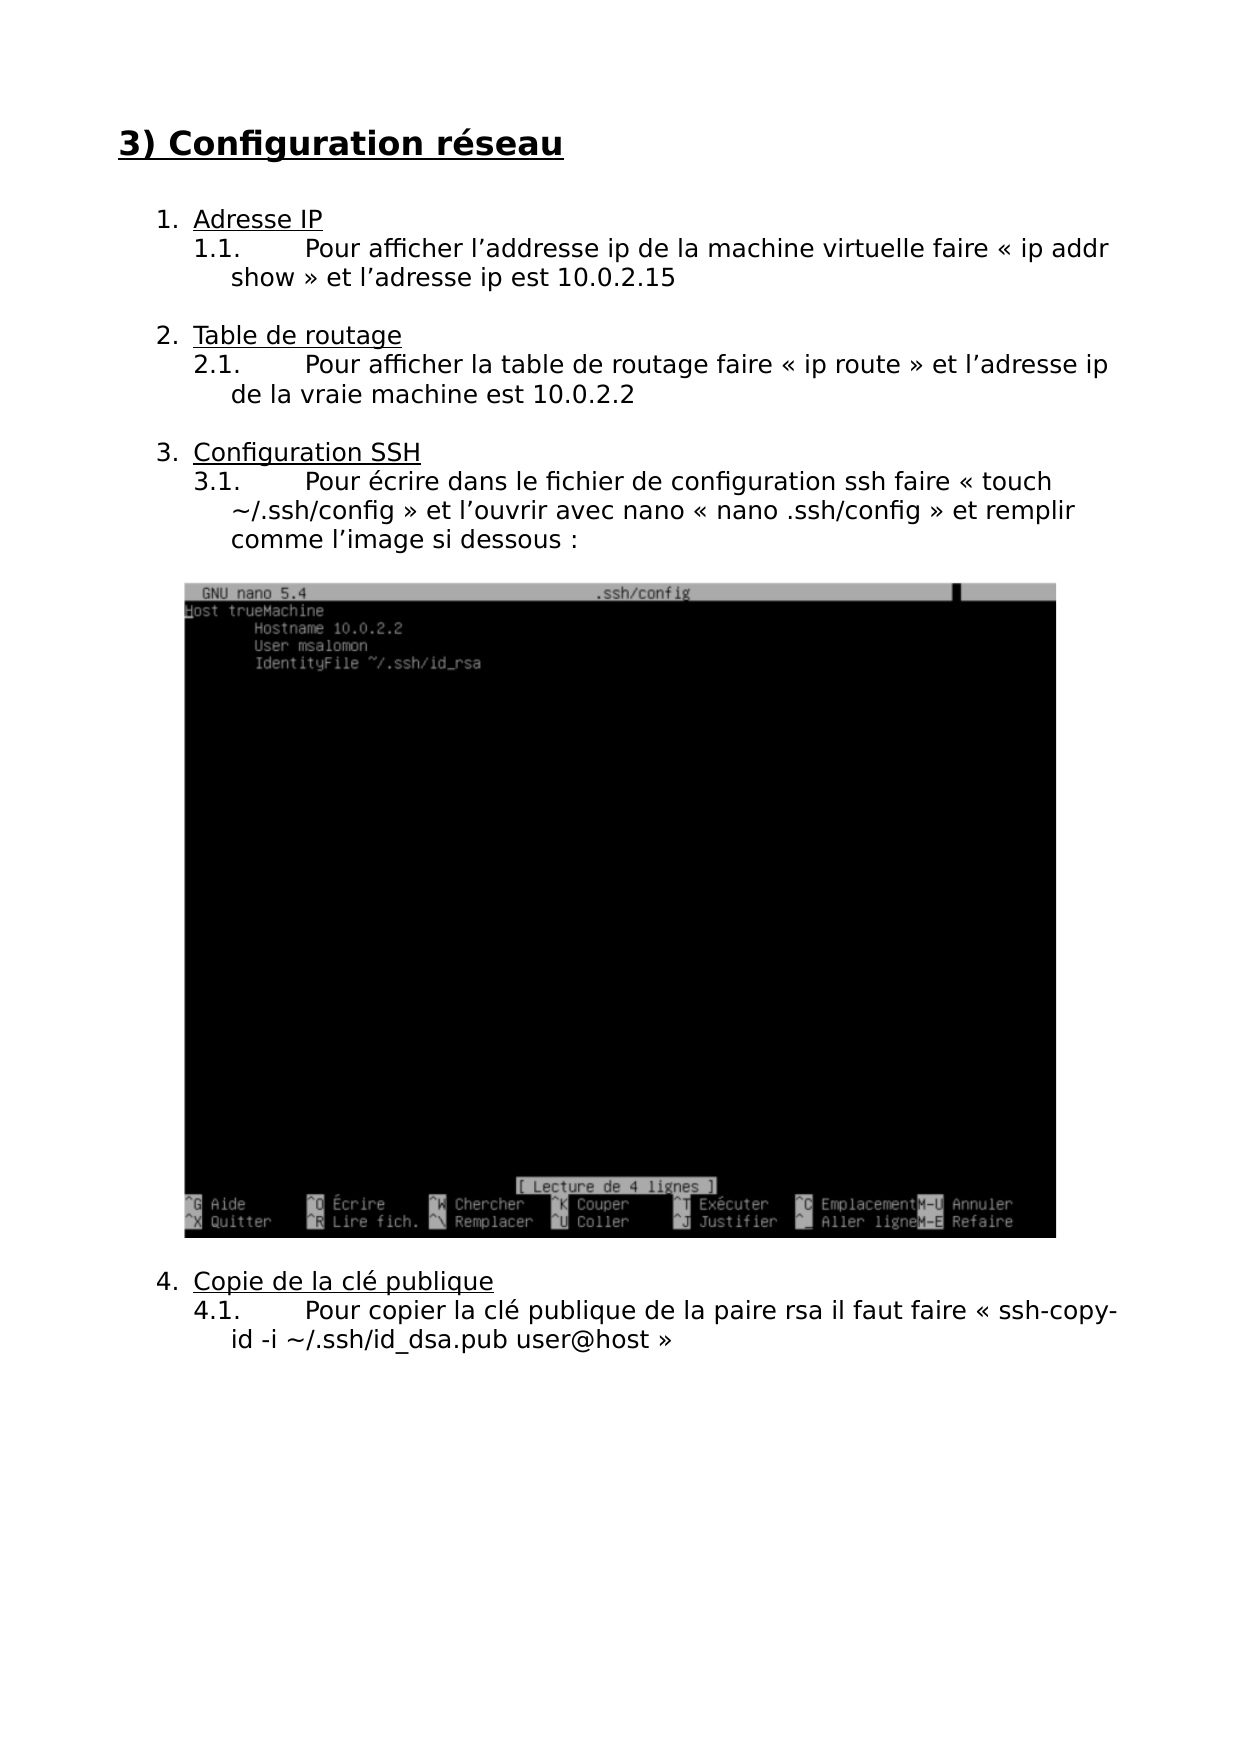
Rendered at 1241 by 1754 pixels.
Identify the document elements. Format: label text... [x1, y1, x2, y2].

picture [184, 582, 1057, 1238]
list Adresse IP [156, 205, 1122, 234]
list Copie de la clé publique [156, 1267, 1122, 1296]
list Table de routage [156, 322, 1122, 351]
list Pour afficher l’addresse ip de la machine virtuelle faire « ip addr show » et l’adresse ip est 10.0.2.15 [193, 234, 1122, 292]
subtitle 3) Configuration réseau [118, 124, 1122, 163]
list Pour écrire dans le fichier de configuration ssh faire « touch ~/.ssh/config » et l’ouvrir avec nano « nano .ssh/config » et remplir comme l’image si dessous : [193, 467, 1122, 555]
list Pour copier la clé publique de la paire rsa il faut faire « ssh-copy-id -i ~/.ssh/id_dsa.pub user@host » [193, 1296, 1122, 1354]
list Pour afficher la table de routage faire « ip route » et l’adresse ip de la vraie machine est 10.0.2.2 [193, 351, 1122, 409]
list Configuration SSH [156, 438, 1122, 467]
